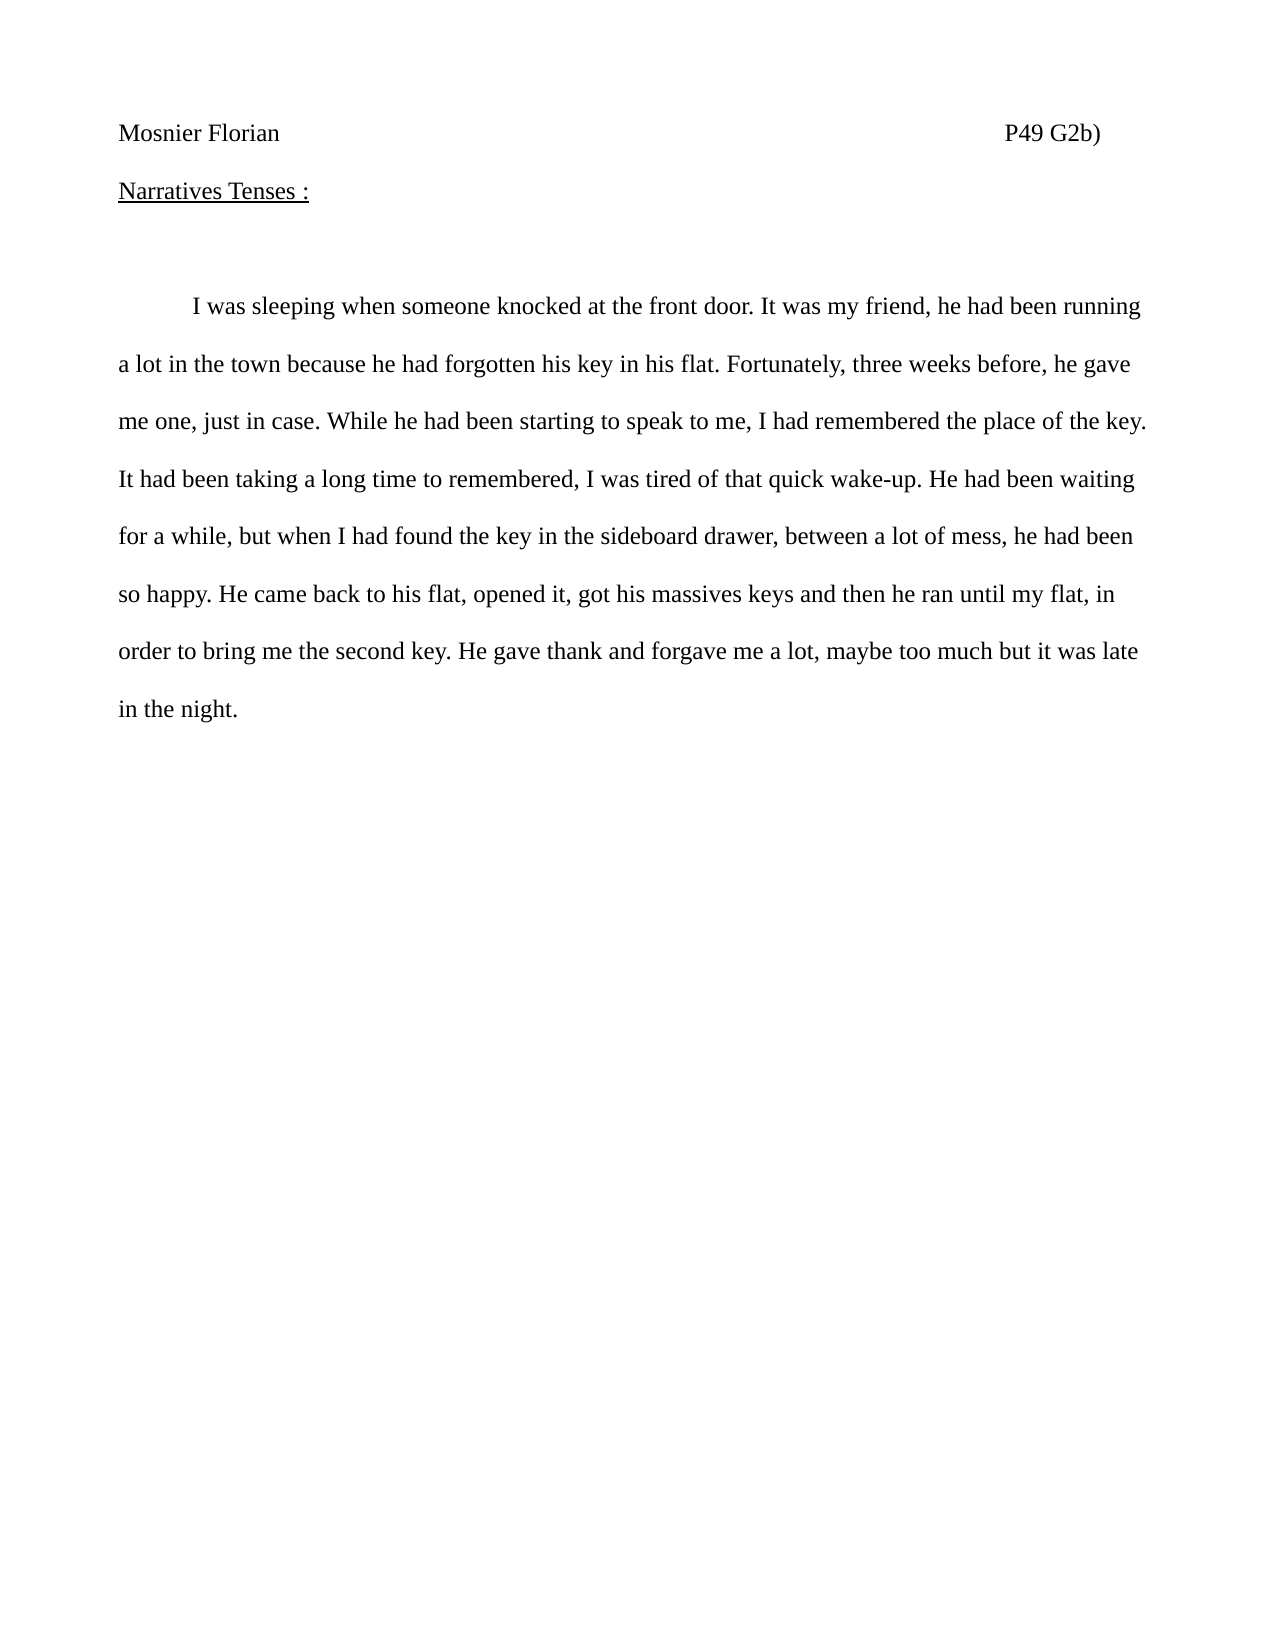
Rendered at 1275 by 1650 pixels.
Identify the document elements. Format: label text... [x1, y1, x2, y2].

text Narratives Tenses : [118, 176, 1157, 205]
text I was sleeping when someone knocked at the front door. It was my friend, he had been running a lot in the town because he had forgotten his key in his flat. Fortunately, three weeks before, he gave me one, just in case. While he had been starting to speak to me, I had remembered the place of the key. It had been taking a long time to remembered, I was tired of that quick wake-up. He had been waiting for a while, but when I had found the key in the sideboard drawer, between a lot of mess, he had been so happy. He came back to his flat, opened it, got his massives keys and then he ran until my flat, in order to bring me the second key. He gave thank and forgave me a lot, maybe too much but it was late in the night. [118, 291, 1157, 723]
